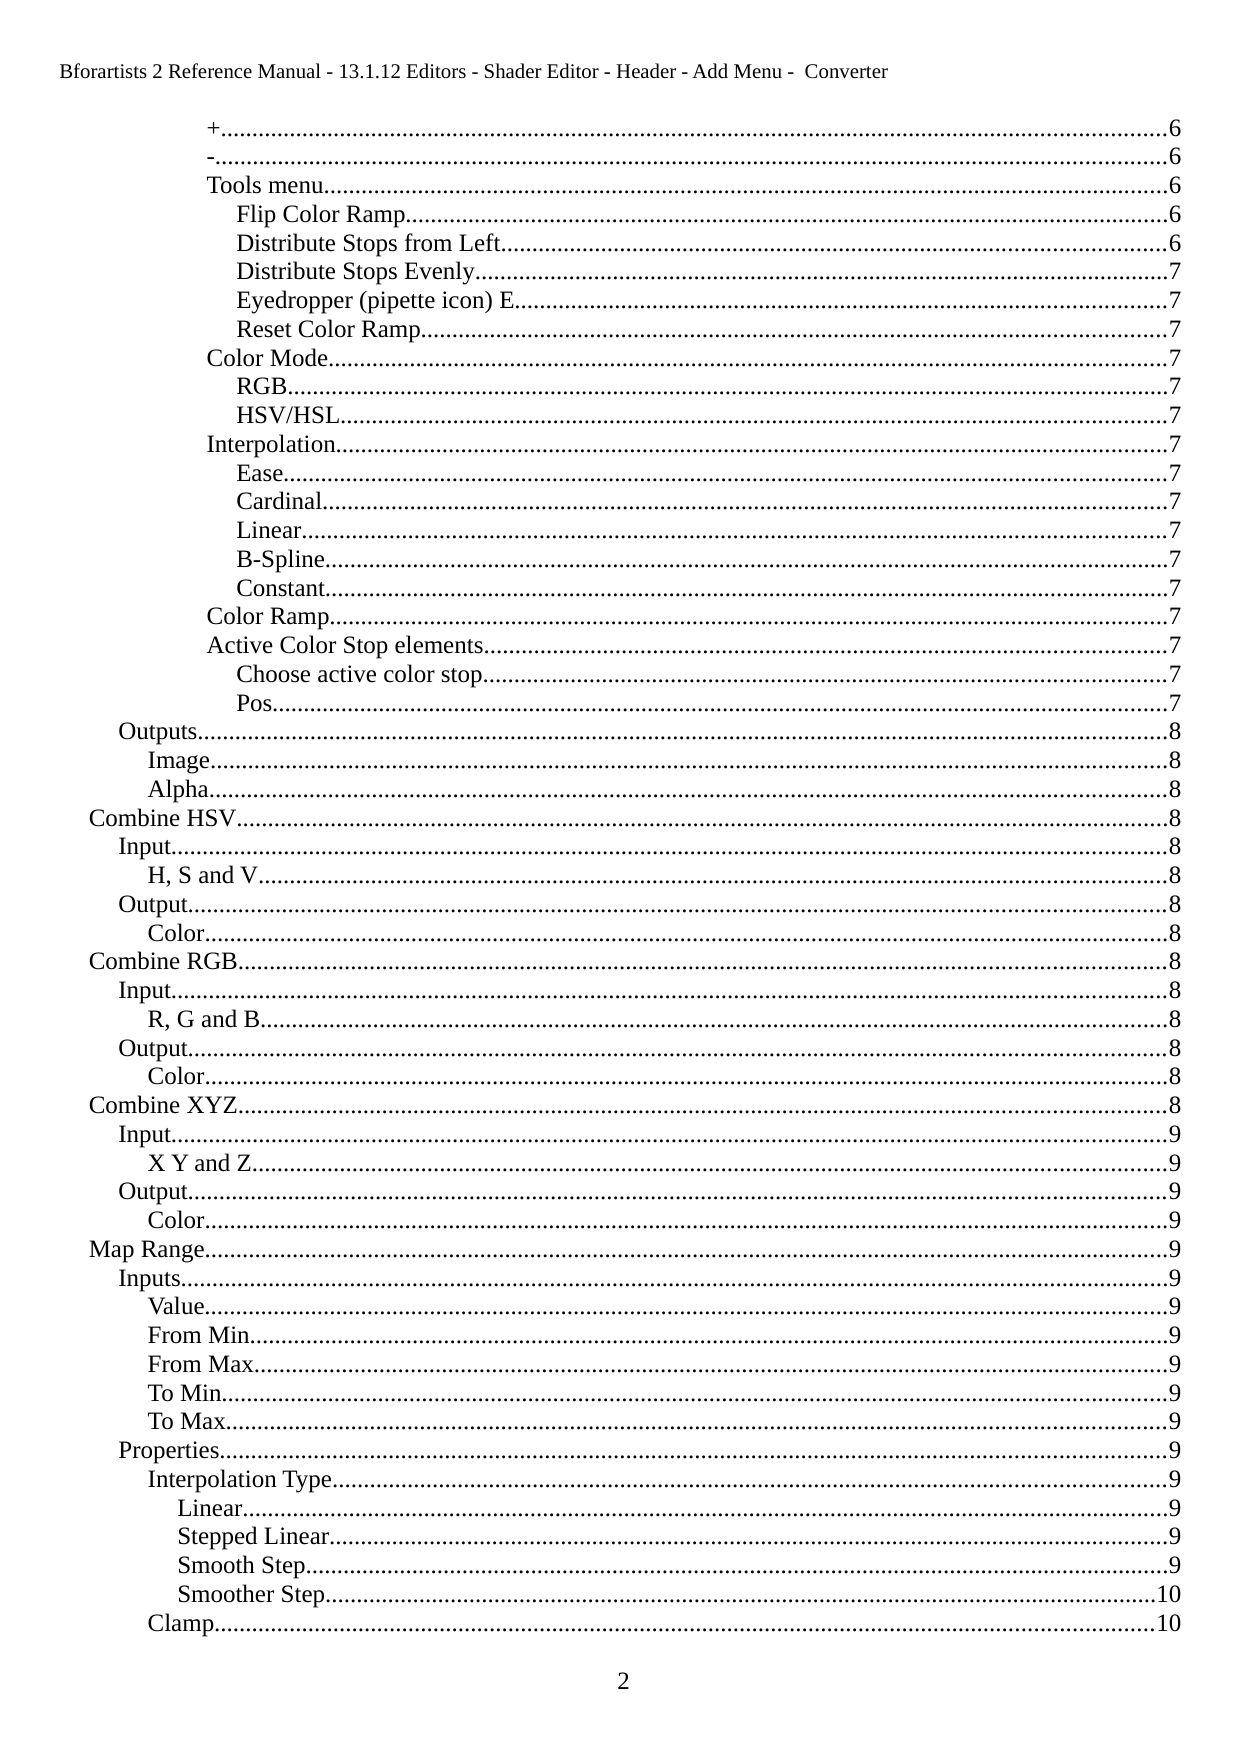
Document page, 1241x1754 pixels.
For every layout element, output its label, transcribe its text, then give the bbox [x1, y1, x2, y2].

text Ease 7 [236, 458, 1181, 486]
text Input 8 [118, 831, 1181, 860]
text Output 9 [118, 1176, 1181, 1205]
text Input 8 [118, 975, 1181, 1004]
text Value 9 [147, 1291, 1181, 1320]
text Pos 7 [236, 688, 1181, 716]
text Interpolation Type 9 [147, 1464, 1181, 1493]
text Eyedropper (pipette icon) E 7 [236, 285, 1181, 314]
text Color 8 [147, 918, 1181, 946]
text Flip Color Ramp 6 [236, 199, 1181, 228]
text Distribute Stops Evenly 7 [236, 256, 1181, 285]
text + 6 [206, 113, 1181, 141]
text Linear 9 [177, 1493, 1181, 1521]
text Output 8 [118, 1033, 1181, 1061]
text Cardinal 7 [236, 486, 1181, 515]
text H, S and V 8 [147, 860, 1181, 889]
text X Y and Z 9 [147, 1148, 1181, 1176]
text Combine XYZ 8 [88, 1090, 1181, 1119]
text Smoother Step 10 [177, 1579, 1181, 1608]
text Choose active color stop 7 [236, 659, 1181, 688]
text Linear 7 [236, 515, 1181, 544]
text R, G and B 8 [147, 1004, 1181, 1033]
text To Max 9 [147, 1406, 1181, 1435]
text Active Color Stop elements 7 [206, 630, 1181, 659]
text Color 9 [147, 1205, 1181, 1234]
text Combine HSV 8 [88, 803, 1181, 831]
text Output 8 [118, 889, 1181, 918]
text Distribute Stops from Left 6 [236, 228, 1181, 256]
text Tools menu 6 [206, 170, 1181, 199]
text RGB 7 [236, 371, 1181, 400]
text Alpha 8 [147, 774, 1181, 803]
text Inputs 9 [118, 1263, 1181, 1291]
text Color Ramp 7 [206, 601, 1181, 630]
text Map Range 9 [88, 1234, 1181, 1263]
text Input 9 [118, 1119, 1181, 1148]
text Stepped Linear 9 [177, 1521, 1181, 1550]
text From Max 9 [147, 1349, 1181, 1378]
text Interpolation 7 [206, 429, 1181, 458]
text - 6 [206, 141, 1181, 170]
text Color 8 [147, 1061, 1181, 1090]
text Outputs 8 [118, 716, 1181, 745]
text Clamp 10 [147, 1608, 1181, 1636]
text HSV/HSL 7 [236, 400, 1181, 429]
text From Min 9 [147, 1320, 1181, 1349]
text Color Mode 7 [206, 343, 1181, 371]
text Constant 7 [236, 573, 1181, 601]
text Reset Color Ramp 7 [236, 314, 1181, 343]
text To Min 9 [147, 1378, 1181, 1406]
text Image 8 [147, 745, 1181, 774]
text Combine RGB 8 [88, 946, 1181, 975]
text Properties 9 [118, 1435, 1181, 1464]
text Smooth Step 9 [177, 1550, 1181, 1579]
text B-Spline 7 [236, 544, 1181, 573]
